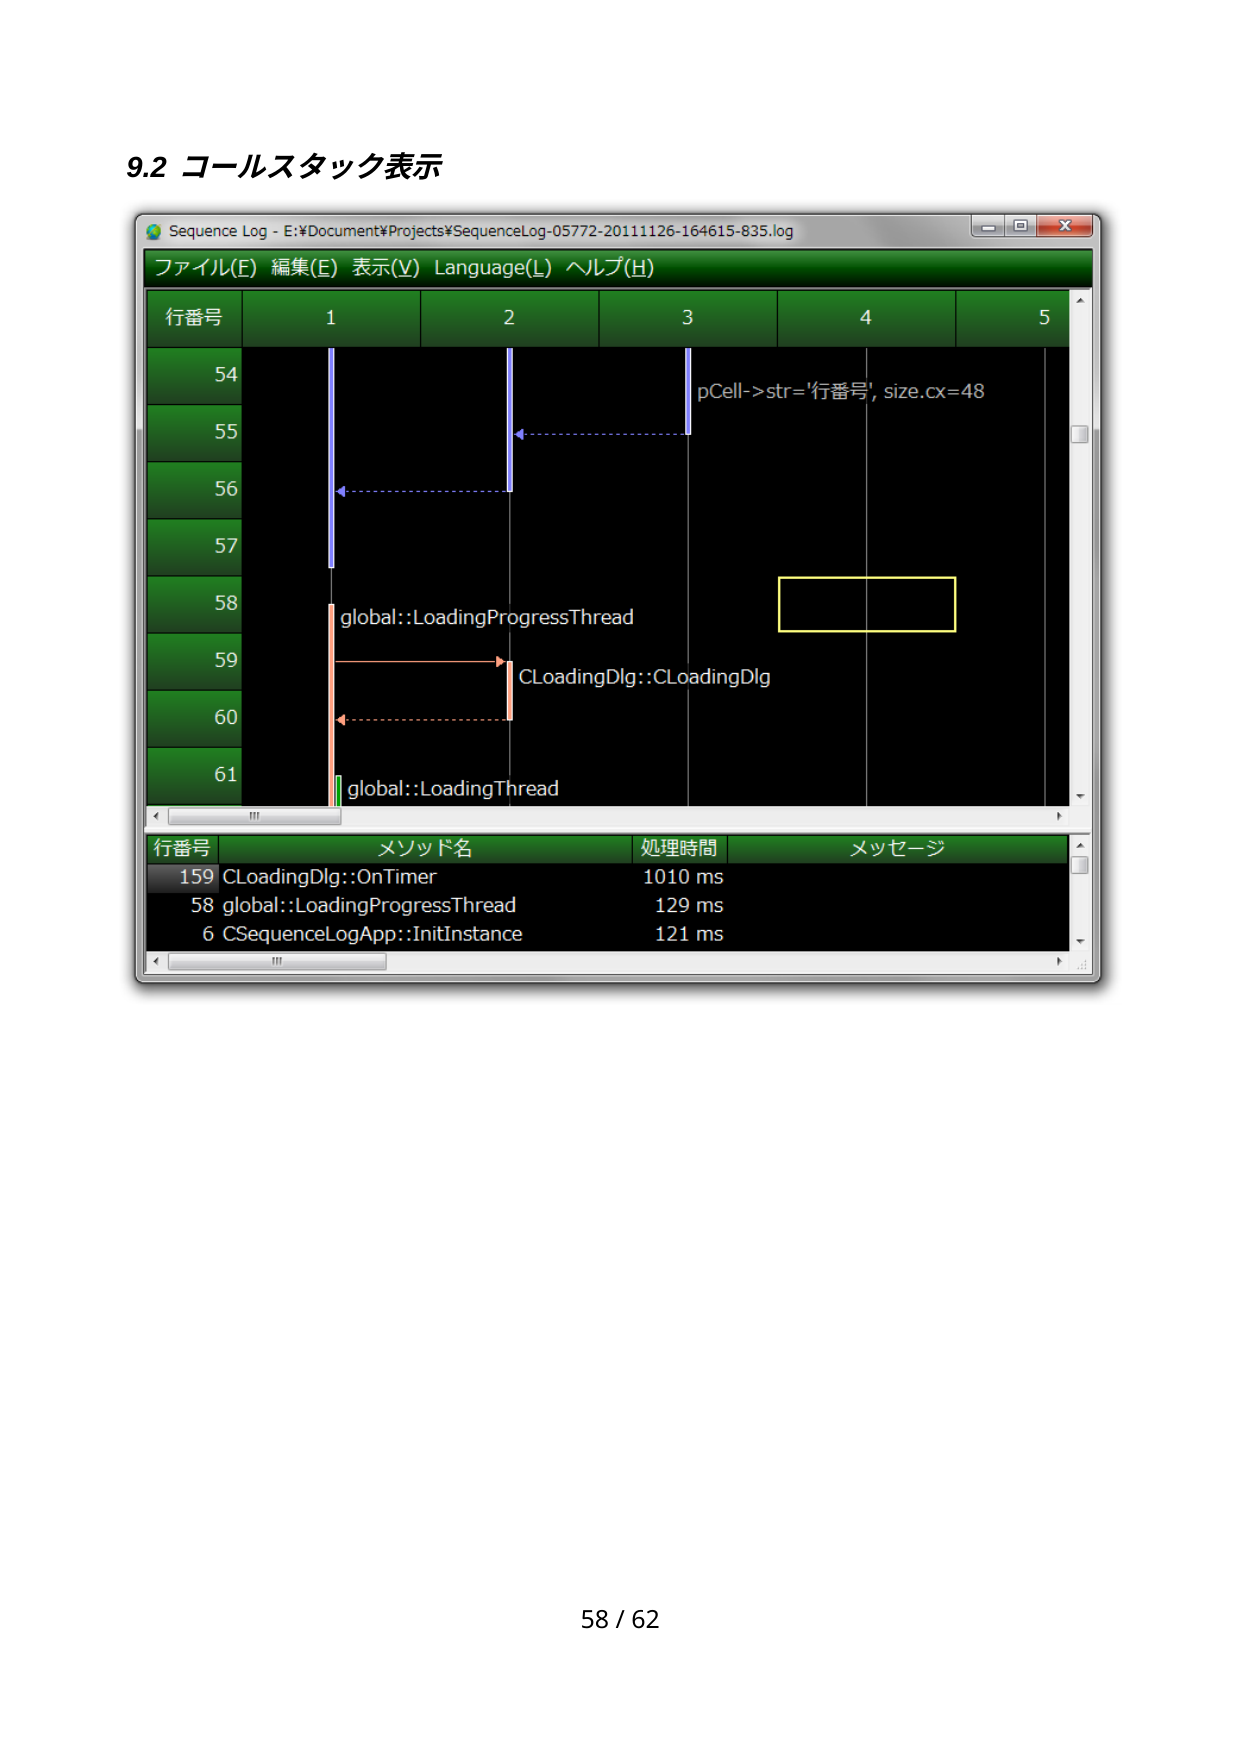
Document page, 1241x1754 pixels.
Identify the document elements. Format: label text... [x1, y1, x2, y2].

subtitle コールスタック表示 [118, 143, 1122, 185]
picture [118, 197, 1123, 1005]
